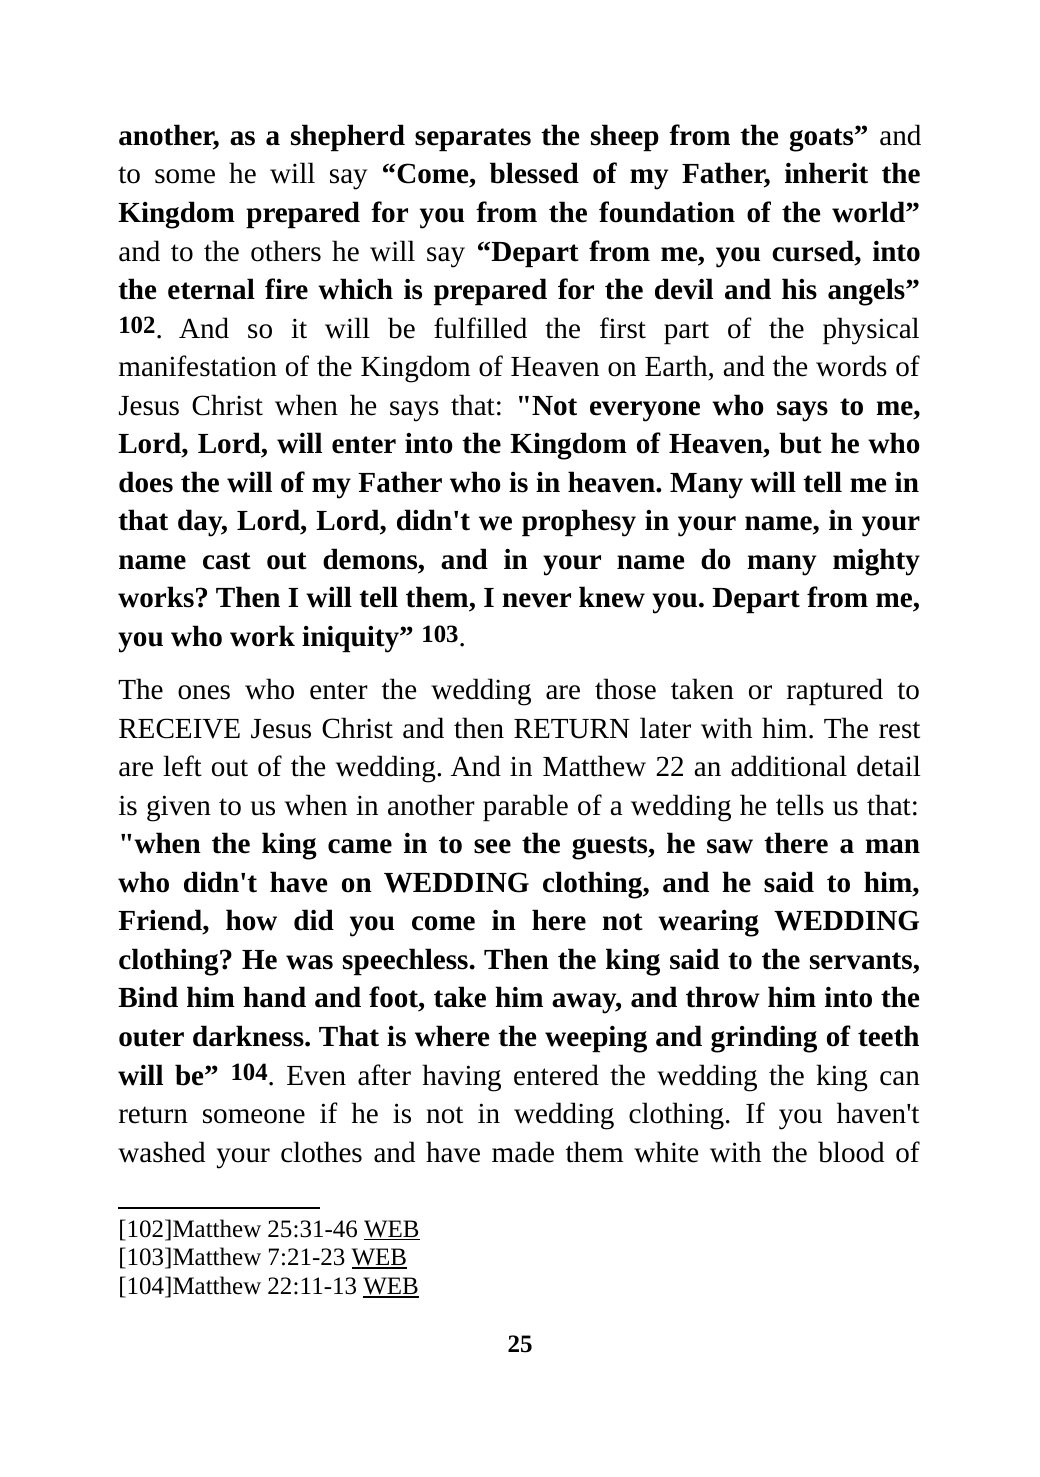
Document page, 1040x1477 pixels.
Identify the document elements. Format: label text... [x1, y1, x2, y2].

text The ones who enter the wedding are those taken or raptured to RECEIVE Jesus Christ and then RETURN later with him. The rest are left out of the wedding. And in Matthew 22 an additional detail is given to us when in another parable of a wedding he tells us that: "when the king came in to see the guests, he saw there a man who didn't have on WEDDING clothing, and he said to him, Friend, how did you come in here not wearing WEDDING clothing? He was speechless. Then the king said to the servants, Bind him hand and foot, take him away, and throw him into the outer darkness. That is where the weeping and grinding of teeth will be” . Even after having entered the wedding the king can return someone if he is not in wedding clothing. If you haven't washed your clothes and have made them white with the blood of [118, 672, 921, 1168]
text Matthew 22:11-13 WEB [118, 1271, 921, 1300]
text Matthew 25:31-46 WEB [118, 1214, 921, 1242]
text Matthew 7:21-23 WEB [118, 1242, 921, 1271]
text another, as a shepherd separates the sheep from the goats” and to some he will say “Come, blessed of my Father, inherit the Kingdom prepared for you from the foundation of the world” and to the others he will say “Depart from me, you cursed, into the eternal fire which is prepared for the devil and his angels” . And so it will be fulfilled the first part of the physical manifestation of the Kingdom of Heaven on Earth, and the words of Jesus Christ when he says that: "Not everyone who says to me, Lord, Lord, will enter into the Kingdom of Heaven, but he who does the will of my Father who is in heaven. Many will tell me in that day, Lord, Lord, didn't we prophesy in your name, in your name cast out demons, and in your name do many mighty works? Then I will tell them, I never knew you. Depart from me, you who work iniquity” . [118, 118, 921, 653]
